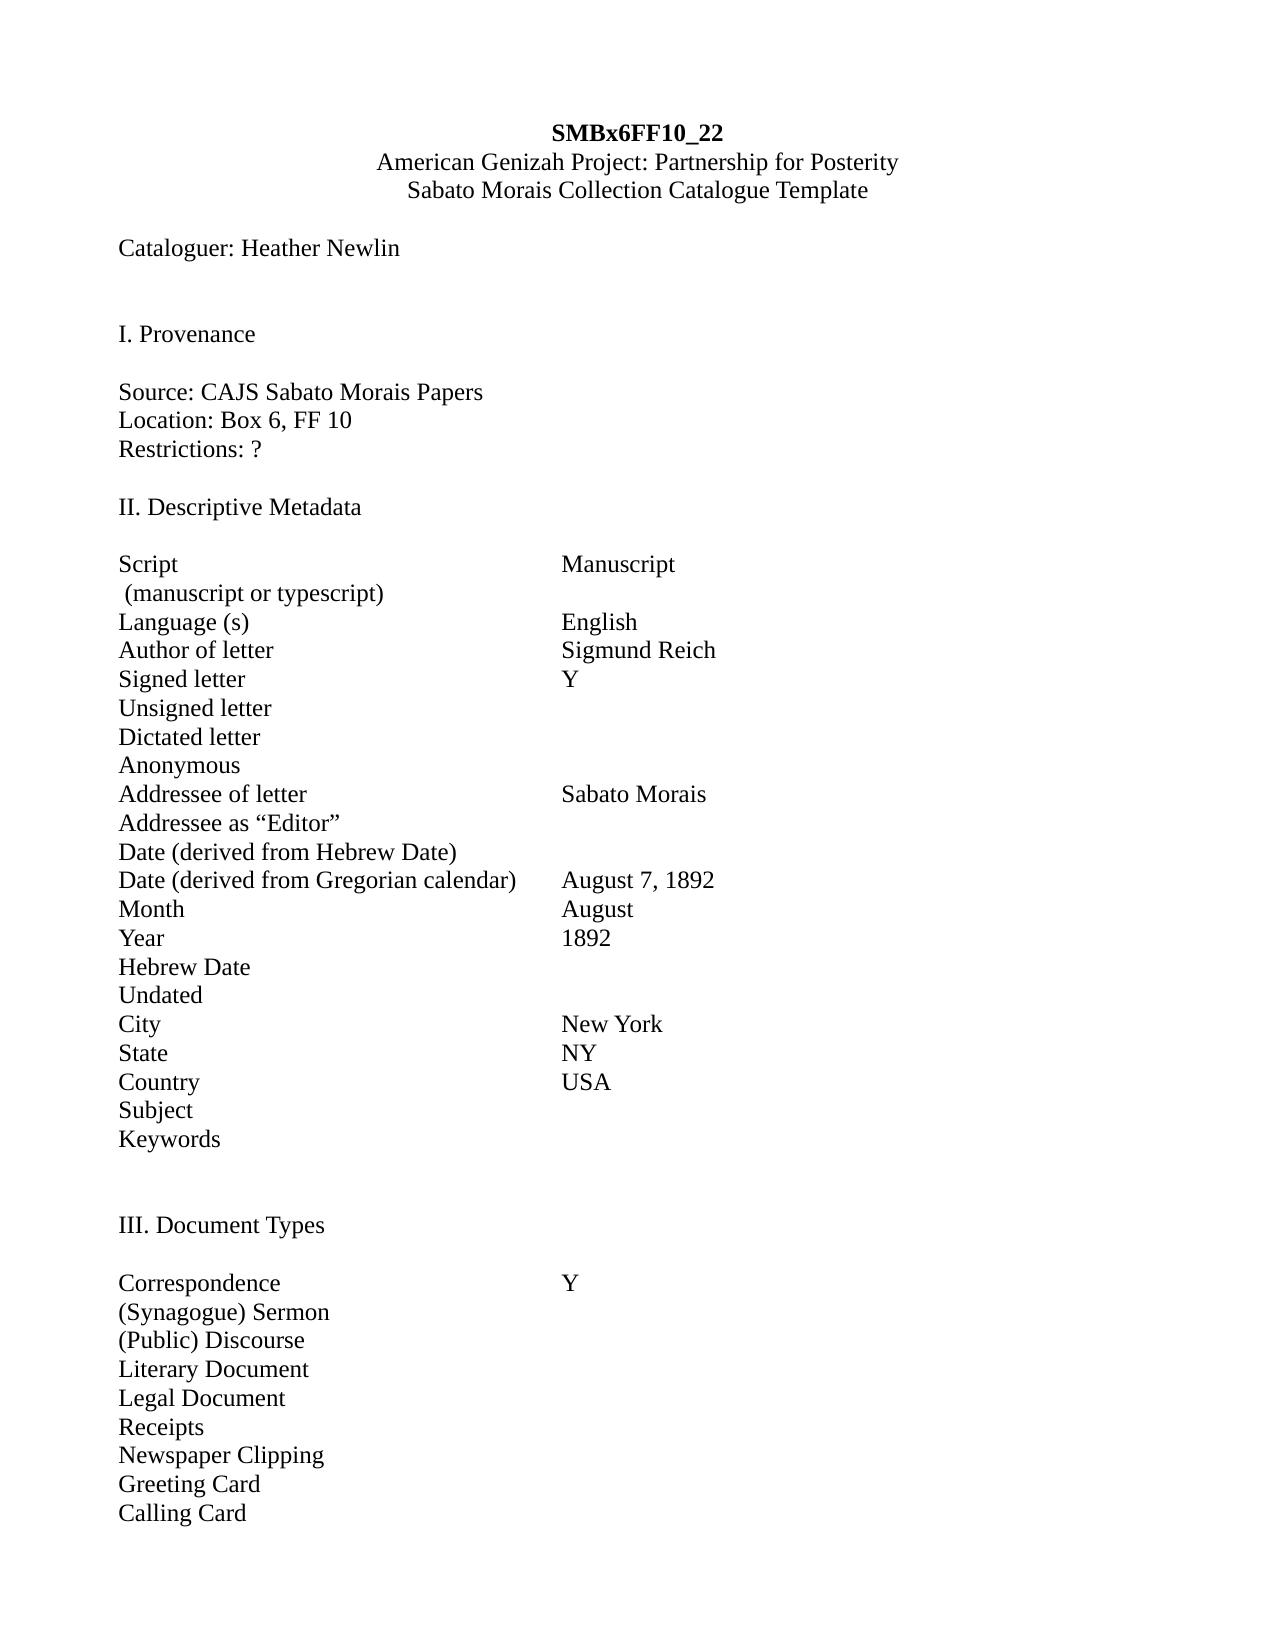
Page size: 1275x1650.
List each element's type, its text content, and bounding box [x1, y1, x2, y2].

text Addressee as “Editor” [118, 808, 1157, 837]
text Restrictions: ? [118, 434, 1157, 463]
text Correspondence Y [118, 1268, 1157, 1297]
text (manuscript or typescript) [118, 578, 1157, 607]
text Month August [118, 894, 1157, 923]
text Literary Document [118, 1354, 1157, 1383]
text (Synagogue) Sermon [118, 1297, 1157, 1326]
text Newspaper Clipping [118, 1441, 1157, 1469]
text Signed letter Y [118, 664, 1157, 693]
text City New York [118, 1009, 1157, 1038]
text Cataloguer: Heather Newlin [118, 233, 1157, 262]
text Script Manuscript [118, 549, 1157, 578]
text III. Document Types [118, 1211, 1157, 1239]
text Addressee of letter Sabato Morais [118, 779, 1157, 808]
text Hebrew Date [118, 952, 1157, 981]
text Greeting Card [118, 1469, 1157, 1498]
text Country USA [118, 1067, 1157, 1096]
text Anonymous [118, 751, 1157, 779]
text State NY [118, 1038, 1157, 1067]
text Author of letter Sigmund Reich [118, 636, 1157, 664]
text SMBx6FF10_22 [118, 118, 1157, 147]
text I. Provenance [118, 319, 1157, 348]
text Year 1892 [118, 923, 1157, 952]
text Date (derived from Hebrew Date) [118, 837, 1157, 866]
text Undated [118, 981, 1157, 1009]
text Language (s) English [118, 607, 1157, 636]
text Source: CAJS Sabato Morais Papers [118, 377, 1157, 406]
text Receipts [118, 1412, 1157, 1441]
text (Public) Discourse [118, 1326, 1157, 1354]
text Calling Card [118, 1498, 1157, 1527]
text Unsigned letter [118, 693, 1157, 722]
text Location: Box 6, FF 10 [118, 406, 1157, 434]
text Sabato Morais Collection Catalogue Template [118, 176, 1157, 204]
text Subject [118, 1096, 1157, 1124]
text Date (derived from Gregorian calendar) August 7, 1892 [118, 866, 1157, 894]
text Legal Document [118, 1383, 1157, 1412]
text II. Descriptive Metadata [118, 492, 1157, 521]
text Dictated letter [118, 722, 1157, 751]
text Keywords [118, 1124, 1157, 1153]
text American Genizah Project: Partnership for Posterity [118, 147, 1157, 176]
